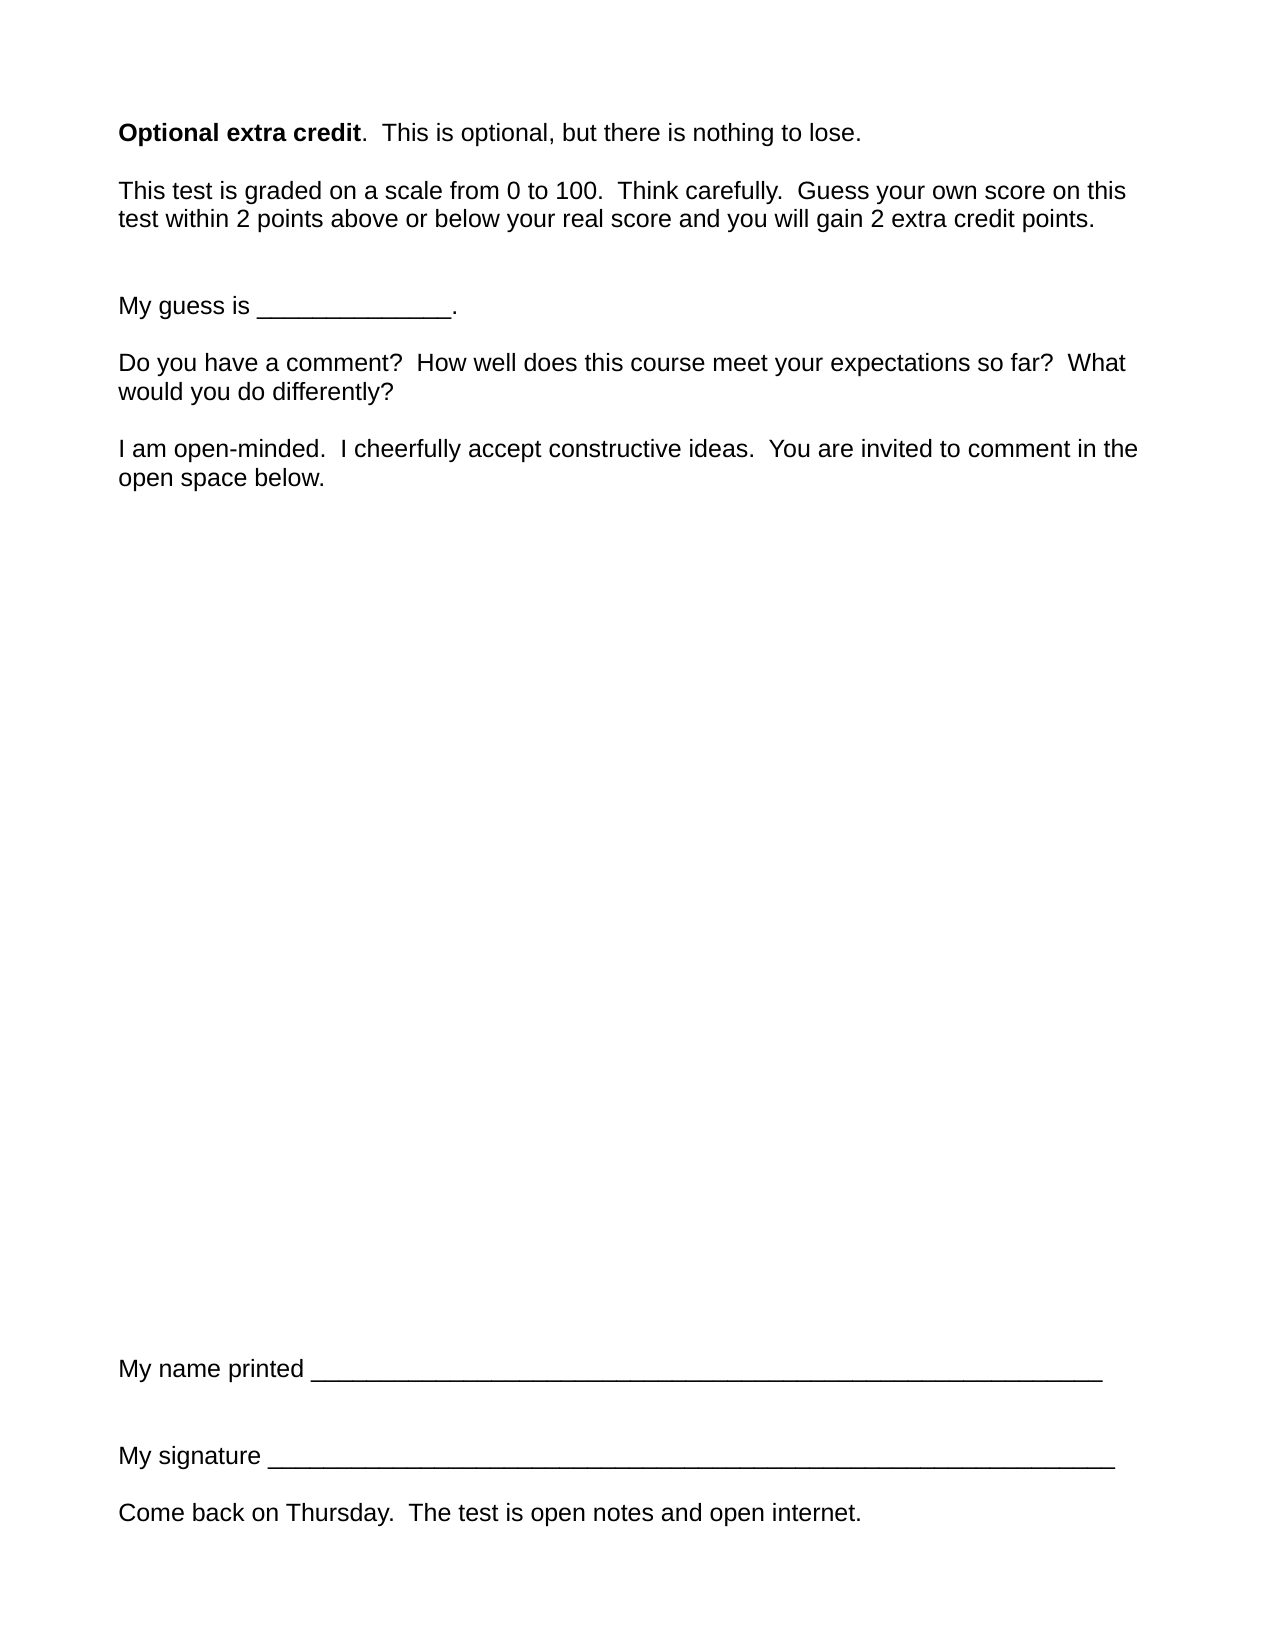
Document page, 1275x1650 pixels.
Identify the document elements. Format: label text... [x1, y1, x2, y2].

text Optional extra credit. This is optional, but there is nothing to lose. [118, 118, 1157, 147]
text Do you have a comment? How well does this course meet your expectations so far? What would you do differently? [118, 348, 1157, 406]
text My signature _____________________________________________________________ [118, 1441, 1157, 1469]
text My guess is ______________. [118, 291, 1157, 319]
text Come back on Thursday. The test is open notes and open internet. [118, 1498, 1157, 1527]
text My name printed _________________________________________________________ [118, 1354, 1157, 1383]
text This test is graded on a scale from 0 to 100. Think carefully. Guess your own score on this test within 2 points above or below your real score and you will gain 2 extra credit points. [118, 176, 1157, 233]
text I am open-minded. I cheerfully accept constructive ideas. You are invited to comment in the open space below. [118, 434, 1157, 492]
